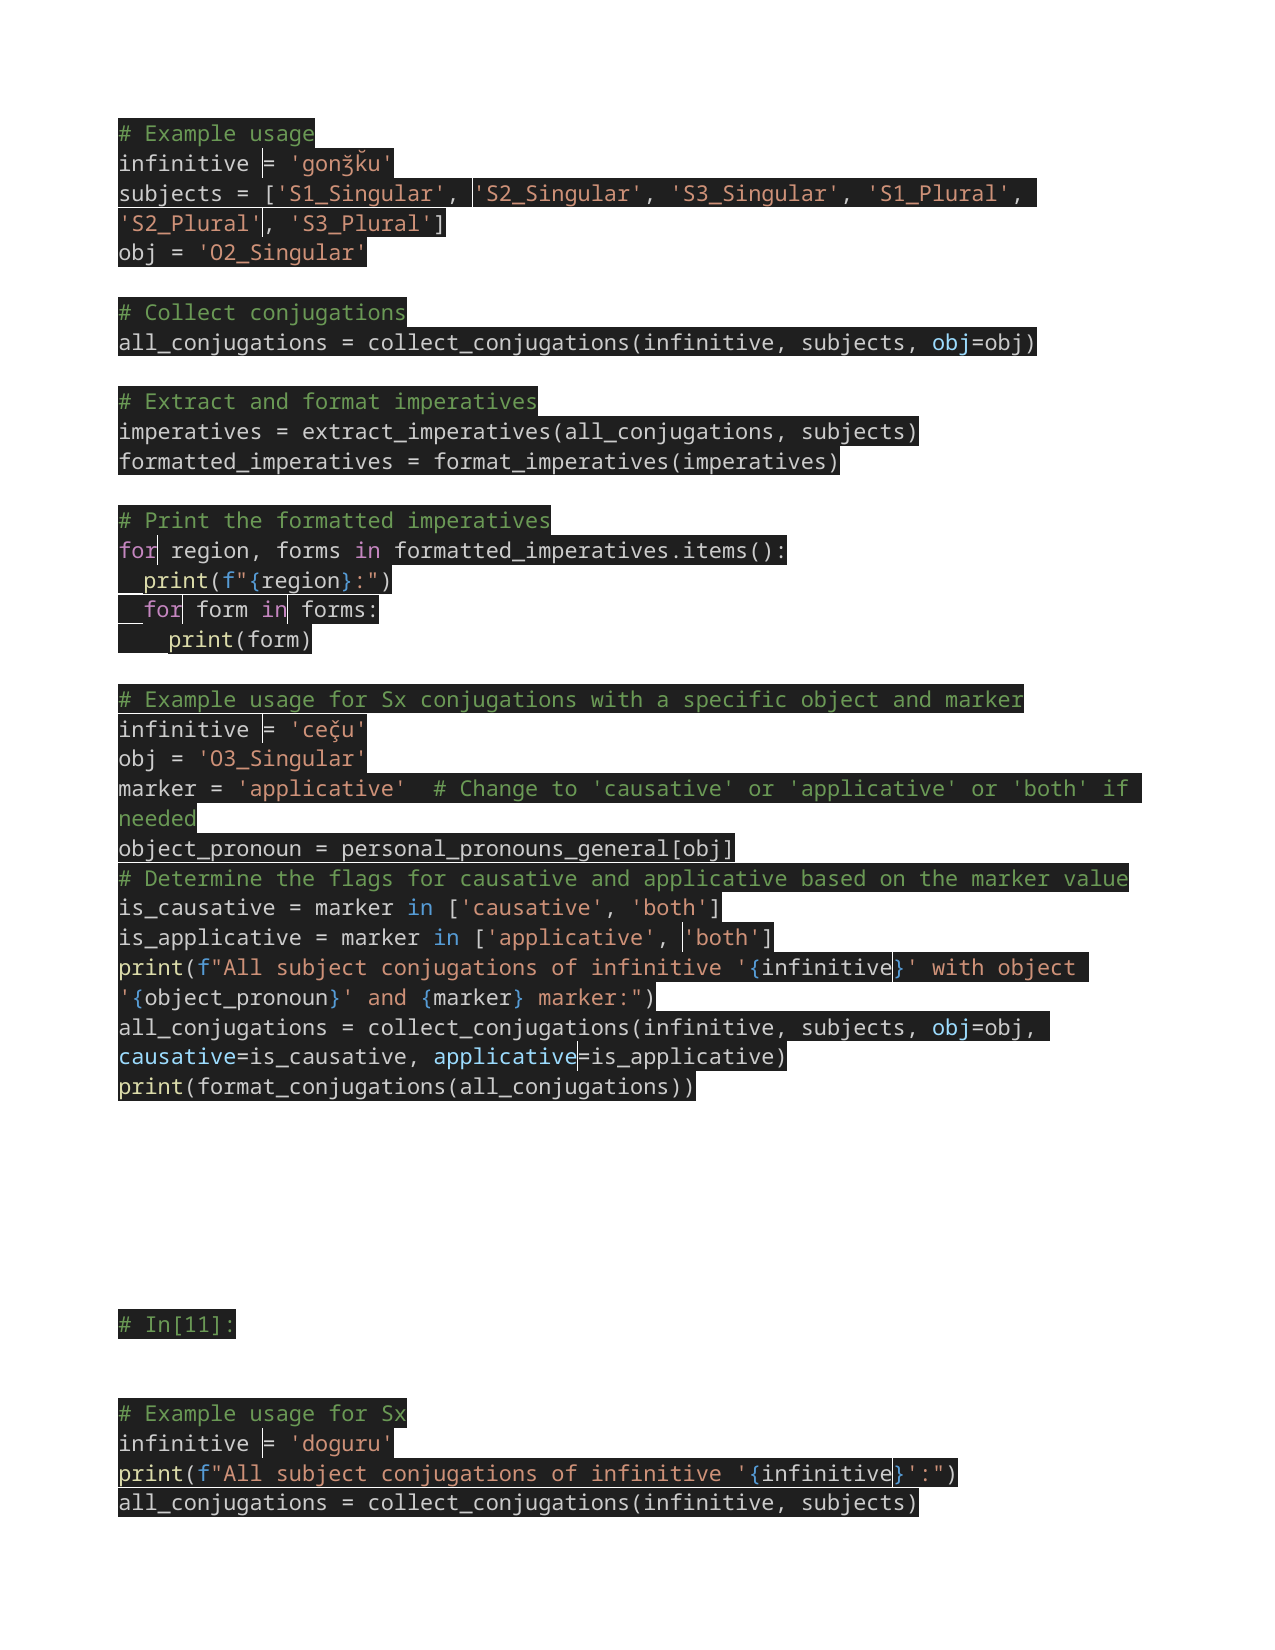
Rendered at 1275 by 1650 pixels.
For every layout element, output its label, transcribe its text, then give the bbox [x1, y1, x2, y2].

text # Extract and format imperatives [118, 386, 1157, 416]
text print(f"{region}:") [118, 565, 1157, 594]
text print(f"All subject conjugations of infinitive '{infinitive}' with object '{object_pronoun}' and {marker} marker:") [118, 952, 1157, 1011]
text # In[11]: [118, 1309, 1157, 1339]
text obj = 'O3_Singular' [118, 743, 1157, 773]
text # Example usage for Sx [118, 1398, 1157, 1428]
text is_applicative = marker in ['applicative', 'both'] [118, 922, 1157, 952]
text for region, forms in formatted_imperatives.items(): [118, 535, 1157, 565]
text # Determine the flags for causative and applicative based on the marker value [118, 862, 1157, 892]
text all_conjugations = collect_conjugations(infinitive, subjects, obj=obj, causative=is_causative, applicative=is_applicative) [118, 1011, 1157, 1071]
text formatted_imperatives = format_imperatives(imperatives) [118, 446, 1157, 475]
text for form in forms: [118, 594, 1157, 624]
text marker = 'applicative' # Change to 'causative' or 'applicative' or 'both' if needed [118, 773, 1157, 833]
text infinitive = 'gonʒ̆k̆u' [118, 148, 1157, 178]
text infinitive = 'doguru' [118, 1428, 1157, 1458]
text # Example usage for Sx conjugations with a specific object and marker [118, 684, 1157, 713]
text is_causative = marker in ['causative', 'both'] [118, 892, 1157, 922]
text # Print the formatted imperatives [118, 505, 1157, 535]
text obj = 'O2_Singular' [118, 237, 1157, 267]
text print(f"All subject conjugations of infinitive '{infinitive}':") [118, 1458, 1157, 1487]
text # Collect conjugations [118, 297, 1157, 327]
text print(form) [118, 624, 1157, 654]
text infinitive = 'ceç̌u' [118, 713, 1157, 743]
text subjects = ['S1_Singular', 'S2_Singular', 'S3_Singular', 'S1_Plural', 'S2_Plural', 'S3_Plural'] [118, 178, 1157, 237]
text imperatives = extract_imperatives(all_conjugations, subjects) [118, 416, 1157, 446]
text # Example usage [118, 118, 1157, 148]
text all_conjugations = collect_conjugations(infinitive, subjects, obj=obj) [118, 327, 1157, 356]
text object_pronoun = personal_pronouns_general[obj] [118, 833, 1157, 862]
text print(format_conjugations(all_conjugations)) [118, 1071, 1157, 1101]
text all_conjugations = collect_conjugations(infinitive, subjects) [118, 1487, 1157, 1517]
